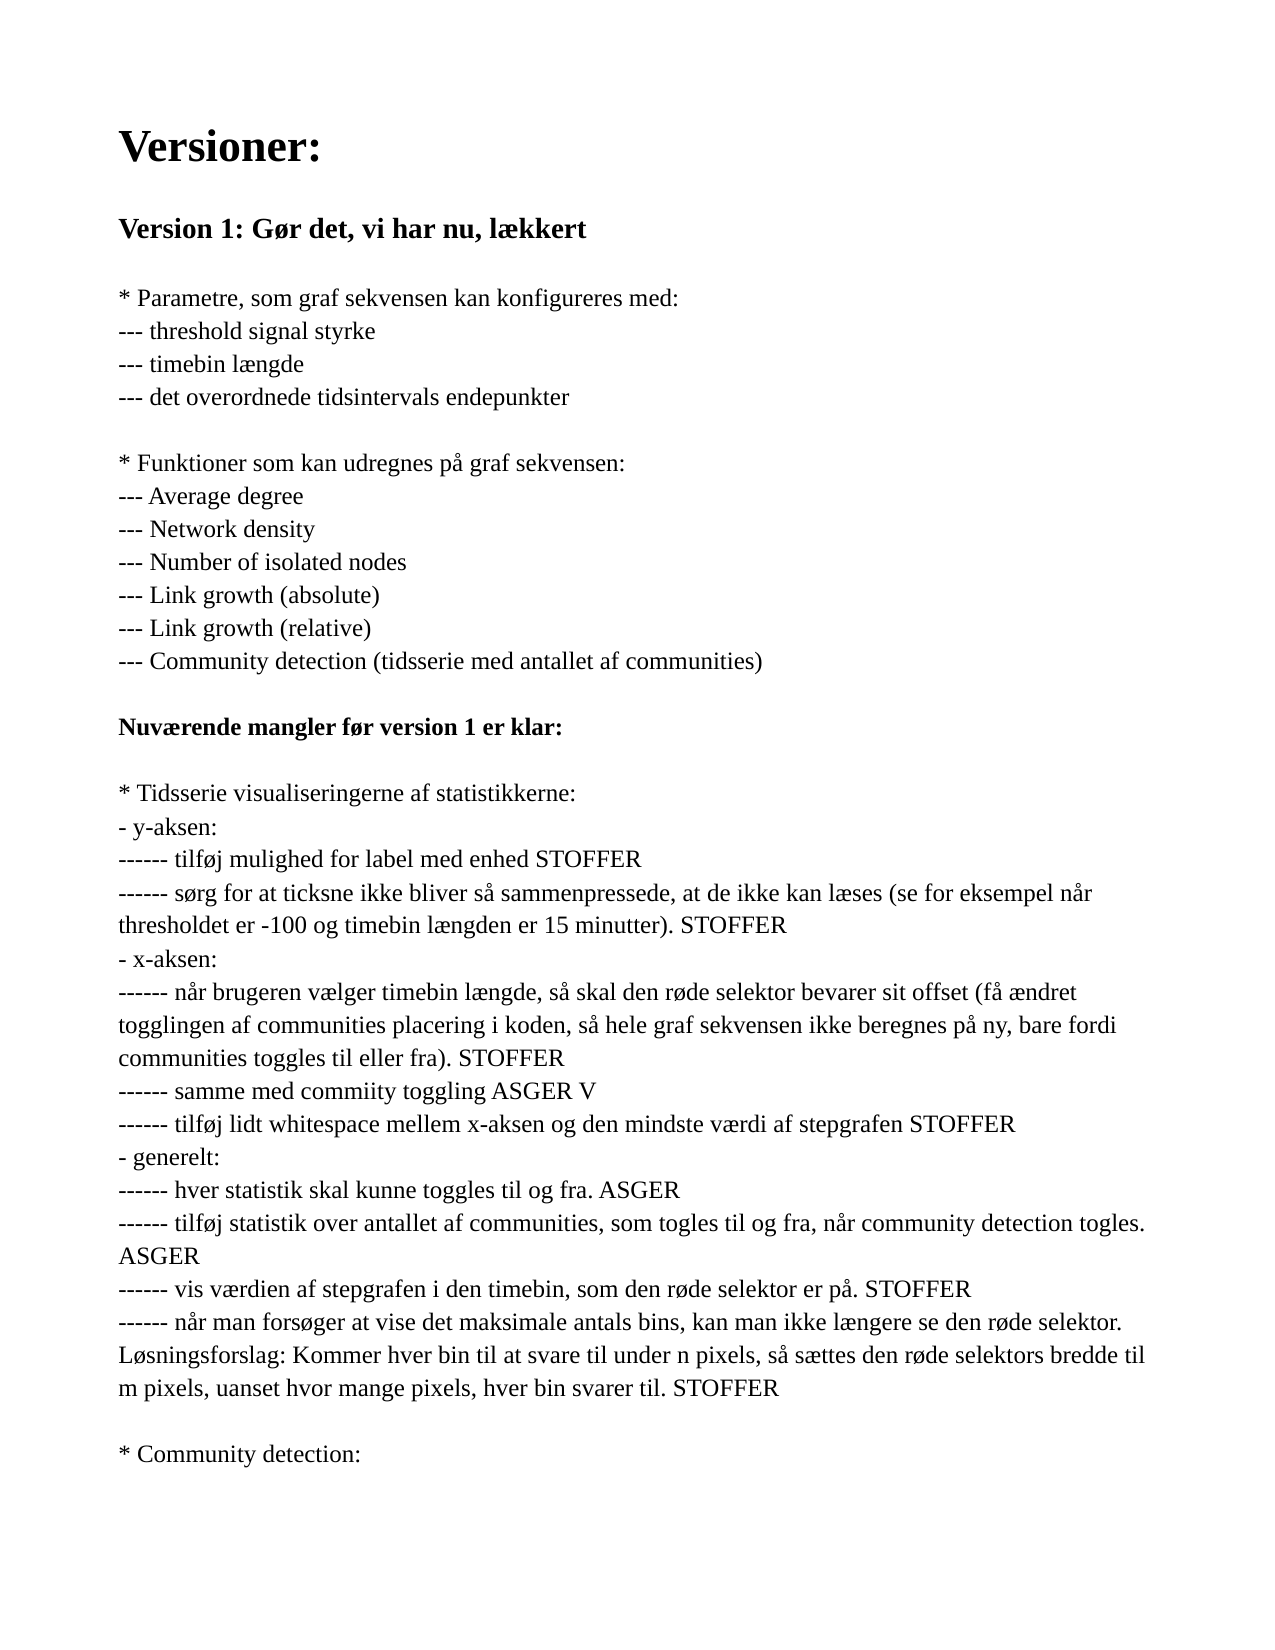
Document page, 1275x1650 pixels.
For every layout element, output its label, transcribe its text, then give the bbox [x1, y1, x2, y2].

text * Parametre, som graf sekvensen kan konfigureres med: [118, 283, 1157, 312]
text * Tidsserie visualiseringerne af statistikkerne: [118, 778, 1157, 807]
text --- Link growth (relative) [118, 613, 1157, 642]
text ------ sørg for at ticksne ikke bliver så sammenpressede, at de ikke kan læses (se for eksempel når thresholdet er -100 og timebin længden er 15 minutter). STOFFER [118, 878, 1157, 939]
text --- Number of isolated nodes [118, 547, 1157, 576]
text ------ tilføj statistik over antallet af communities, som togles til og fra, når community detection togles. ASGER [118, 1208, 1157, 1269]
text * Community detection: [118, 1439, 1157, 1468]
text ------ tilføj mulighed for label med enhed STOFFER [118, 844, 1157, 873]
text Version 1: Gør det, vi har nu, lækkert [118, 212, 1157, 245]
text --- det overordnede tidsintervals endepunkter [118, 382, 1157, 411]
text --- Community detection (tidsserie med antallet af communities) [118, 646, 1157, 675]
text ------ når man forsøger at vise det maksimale antals bins, kan man ikke længere se den røde selektor. Løsningsforslag: Kommer hver bin til at svare til under n pixels, så sættes den røde selektors bredde til m pixels, uanset hvor mange pixels, hver bin svarer til. STOFFER [118, 1307, 1157, 1402]
text --- timebin længde [118, 349, 1157, 378]
text Nuværende mangler før version 1 er klar: [118, 712, 1157, 741]
text ------ når brugeren vælger timebin længde, så skal den røde selektor bevarer sit offset (få ændret togglingen af communities placering i koden, så hele graf sekvensen ikke beregnes på ny, bare fordi communities toggles til eller fra). STOFFER [118, 977, 1157, 1071]
text - y-aksen: [118, 812, 1157, 840]
text --- Link growth (absolute) [118, 580, 1157, 609]
text ------ hver statistik skal kunne toggles til og fra. ASGER [118, 1175, 1157, 1203]
text --- Average degree [118, 481, 1157, 510]
text ------ samme med commiity toggling ASGER V [118, 1076, 1157, 1104]
text - generelt: [118, 1142, 1157, 1171]
text --- Network density [118, 514, 1157, 543]
text --- threshold signal styrke [118, 316, 1157, 345]
text * Funktioner som kan udregnes på graf sekvensen: [118, 448, 1157, 477]
text Versioner: [118, 118, 1157, 171]
text ------ vis værdien af stepgrafen i den timebin, som den røde selektor er på. STOFFER [118, 1274, 1157, 1303]
text - x-aksen: [118, 944, 1157, 972]
text ------ tilføj lidt whitespace mellem x-aksen og den mindste værdi af stepgrafen STOFFER [118, 1109, 1157, 1137]
